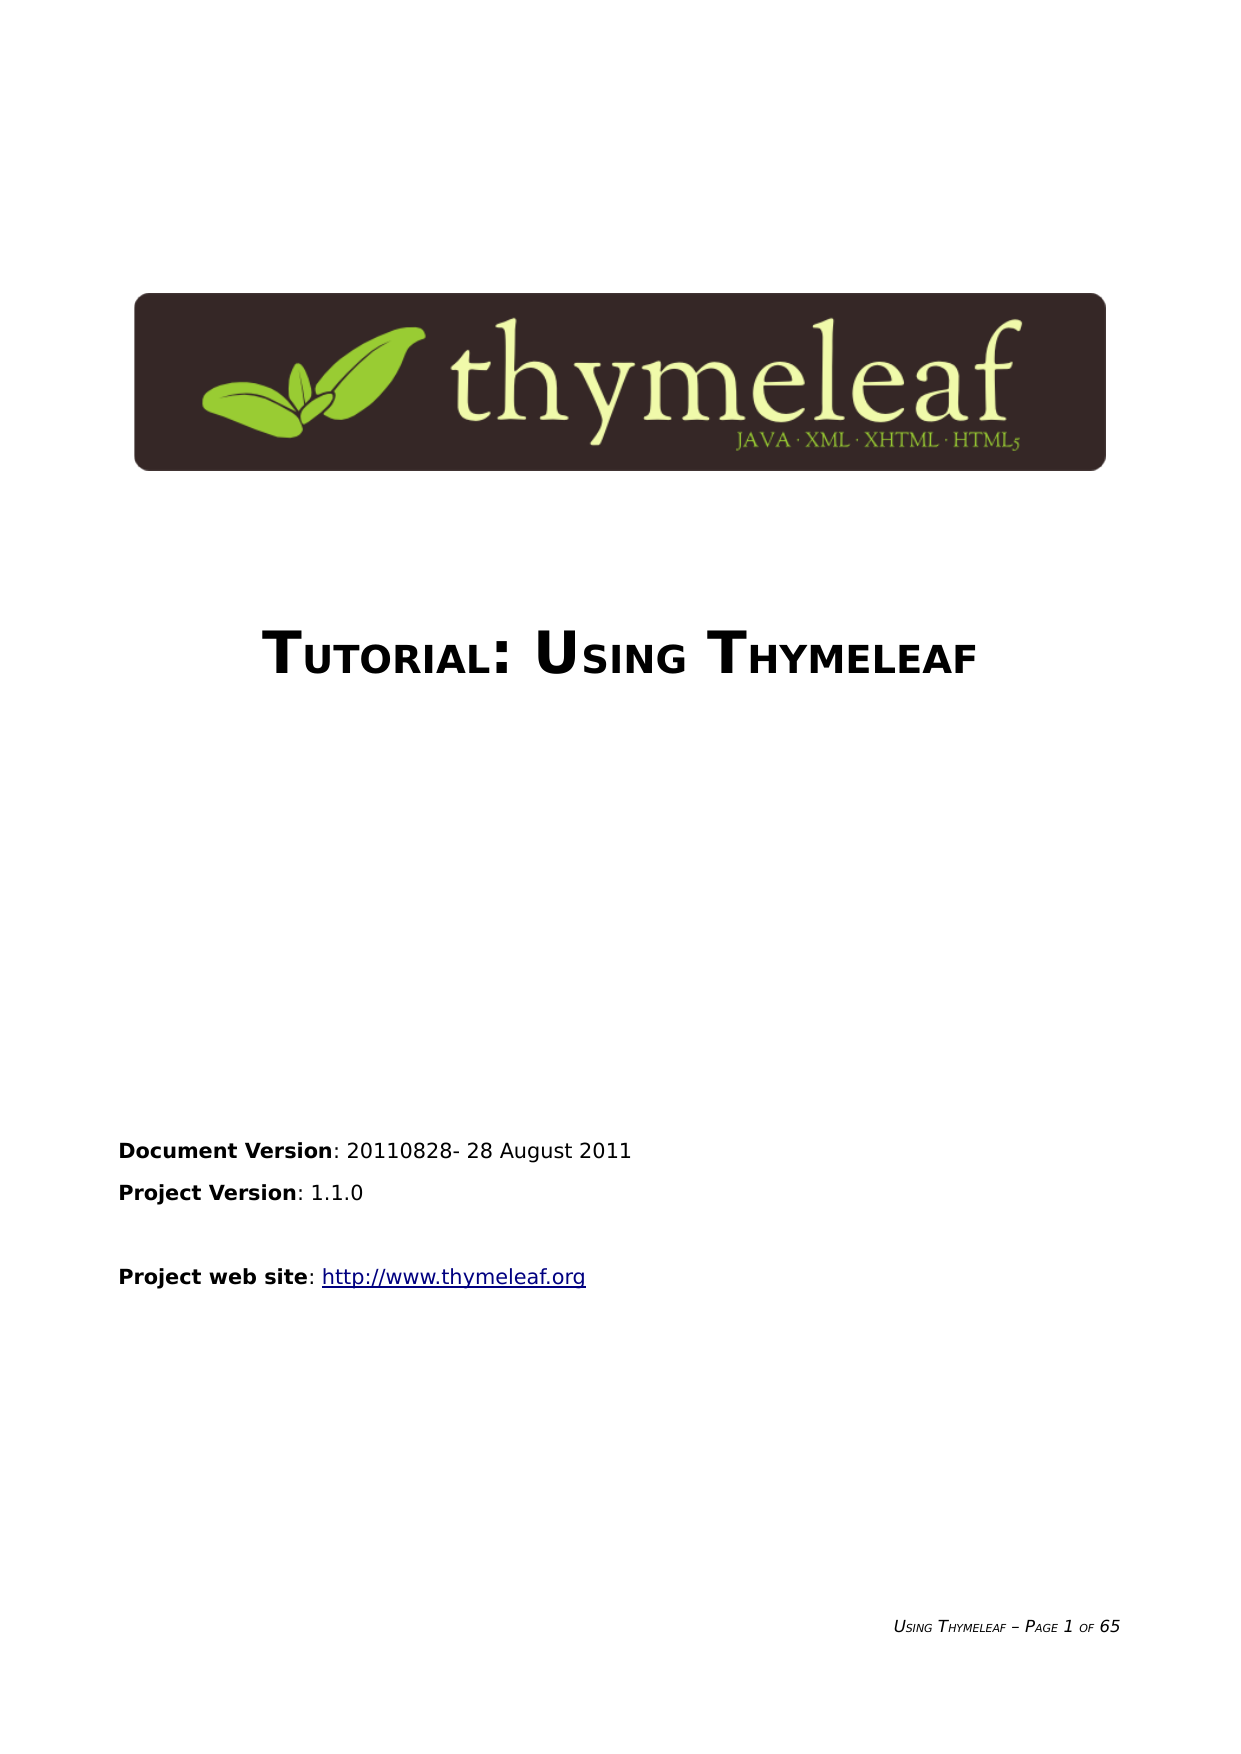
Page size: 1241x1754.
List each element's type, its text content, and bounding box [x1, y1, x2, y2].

title Tutorial: Using Thymeleaf [118, 620, 1122, 688]
text Document Version: 20110828- 28 August 2011 [118, 1139, 1122, 1164]
text Project web site: http://www.thymeleaf.org [118, 1265, 1122, 1289]
picture [134, 293, 1106, 471]
text Project Version: 1.1.0 [118, 1181, 1122, 1206]
